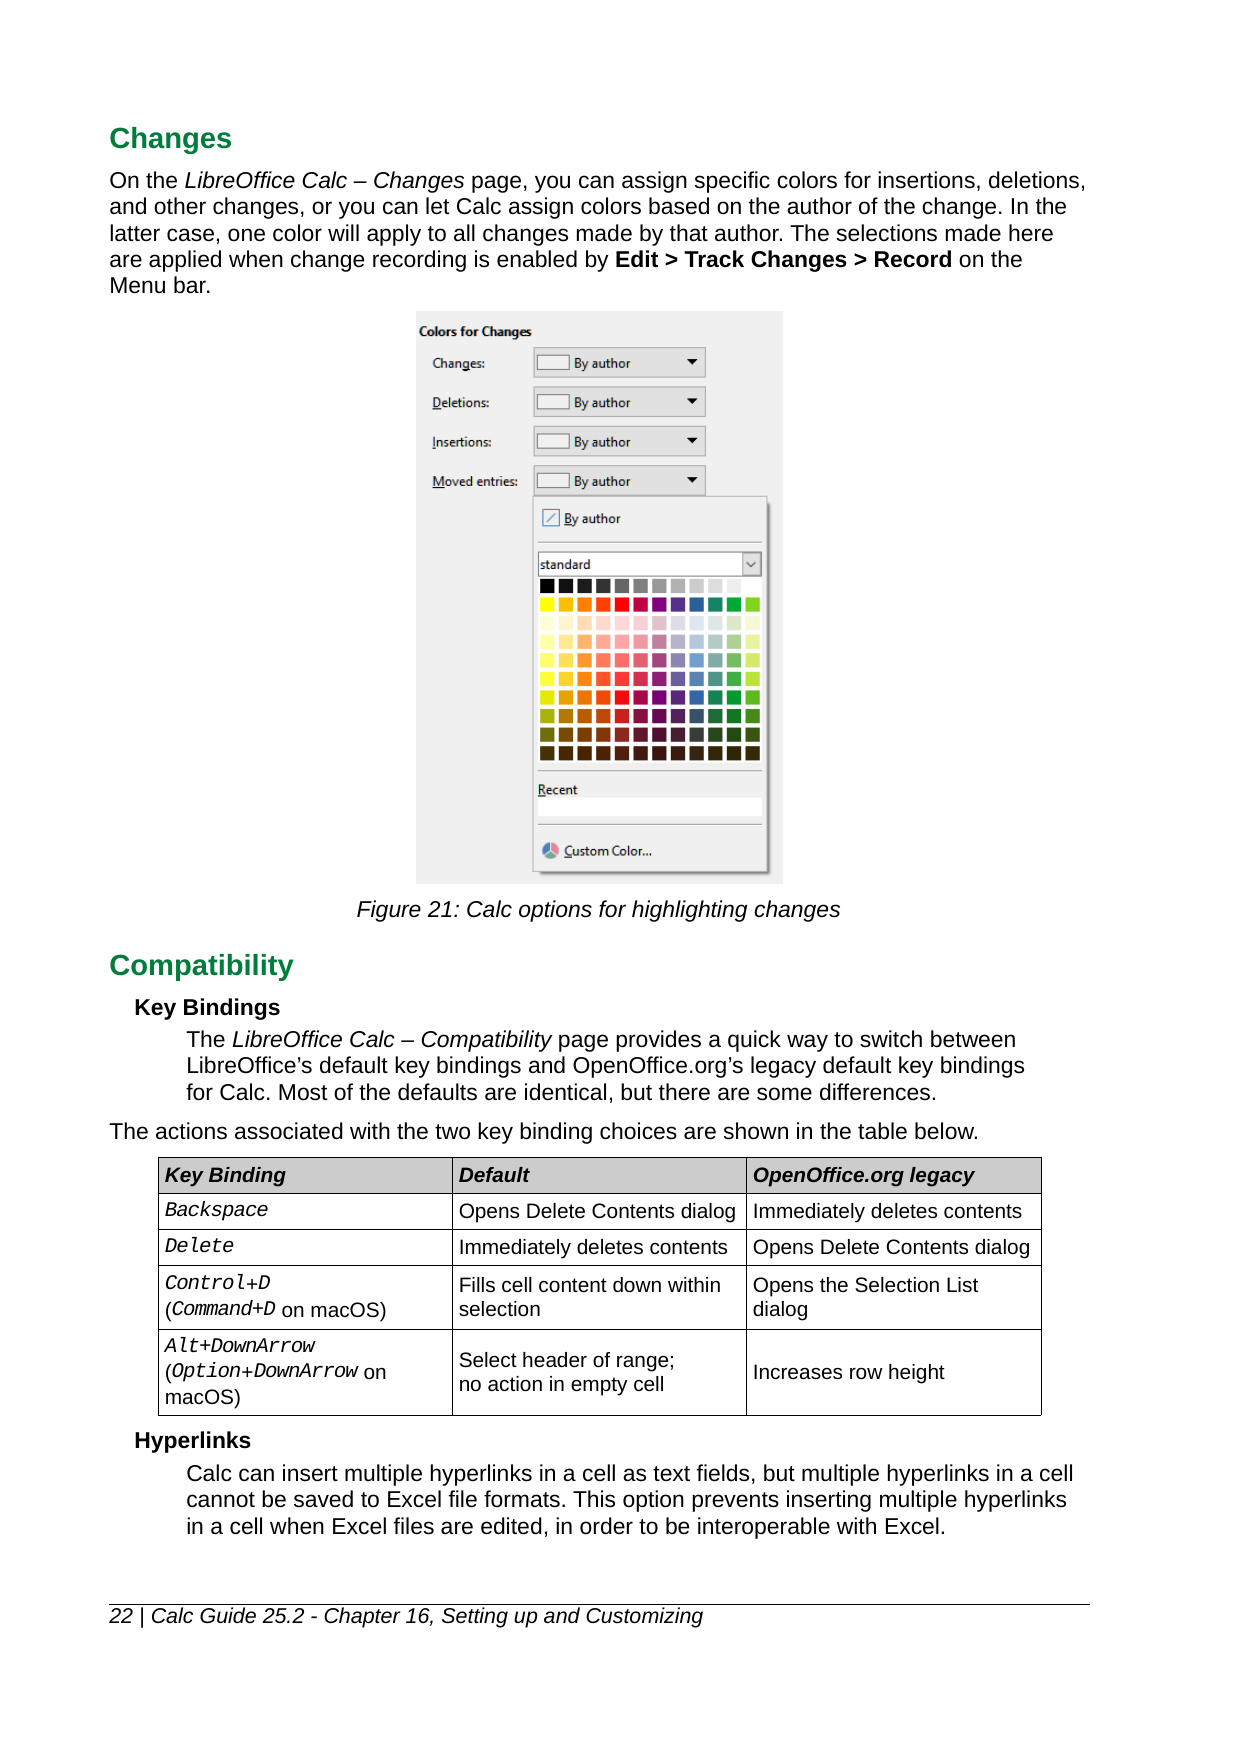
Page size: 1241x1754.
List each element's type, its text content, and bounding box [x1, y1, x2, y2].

subtitle Compatibility [109, 948, 1090, 981]
table_cell Opens the Selection List dialog [747, 1266, 1041, 1329]
table_cell Opens Delete Contents dialog [747, 1230, 1041, 1265]
table_header Key Binding [159, 1158, 452, 1193]
table_header OpenOffice.org legacy [747, 1158, 1041, 1193]
subtitle Changes [109, 121, 1090, 154]
text Key Bindings [134, 993, 1090, 1020]
table_cell Alt+DownArrow (Option+DownArrow on macOS) [159, 1330, 452, 1415]
text Hyperlinks [134, 1427, 1090, 1454]
table_cell Delete [159, 1230, 452, 1265]
text The LibreOffice Calc – Compatibility page provides a quick way to switch between LibreOffice’s default key bindings and OpenOffice.org’s legacy default key bindings for Calc. Most of the defaults are identical, but there are some differences. [186, 1026, 1090, 1105]
table_cell Select header of range; no action in empty cell [453, 1330, 746, 1415]
table_cell Backspace [159, 1194, 452, 1229]
table_cell Immediately deletes contents [747, 1194, 1041, 1229]
table_cell Control+D (Command+D on macOS) [159, 1266, 452, 1329]
text Calc can insert multiple hyperlinks in a cell as text fields, but multiple hyperlinks in a cell cannot be saved to Excel file formats. This option prevents inserting multiple hyperlinks in a cell when Excel files are edited, in order to be interoperable with Excel. [186, 1460, 1090, 1539]
table_cell Fills cell content down within selection [453, 1266, 746, 1329]
list The actions associated with the two key binding choices are shown in the table below. [109, 1118, 1090, 1144]
table_header Default [453, 1158, 746, 1193]
table_cell Immediately deletes contents [453, 1230, 746, 1265]
table_cell Opens Delete Contents dialog [453, 1194, 746, 1229]
text Figure 21: Calc options for highlighting changes [356, 896, 843, 923]
table_cell Increases row height [747, 1330, 1041, 1415]
text On the LibreOffice Calc – Changes page, you can assign specific colors for insertions, deletions, and other changes, or you can let Calc assign colors based on the author of the change. In the latter case, one color will apply to all changes made by that author. The selections made here are applied when change recording is enabled by Edit > Track Changes > Record on the Menu bar. [109, 167, 1090, 299]
picture [415, 311, 784, 884]
